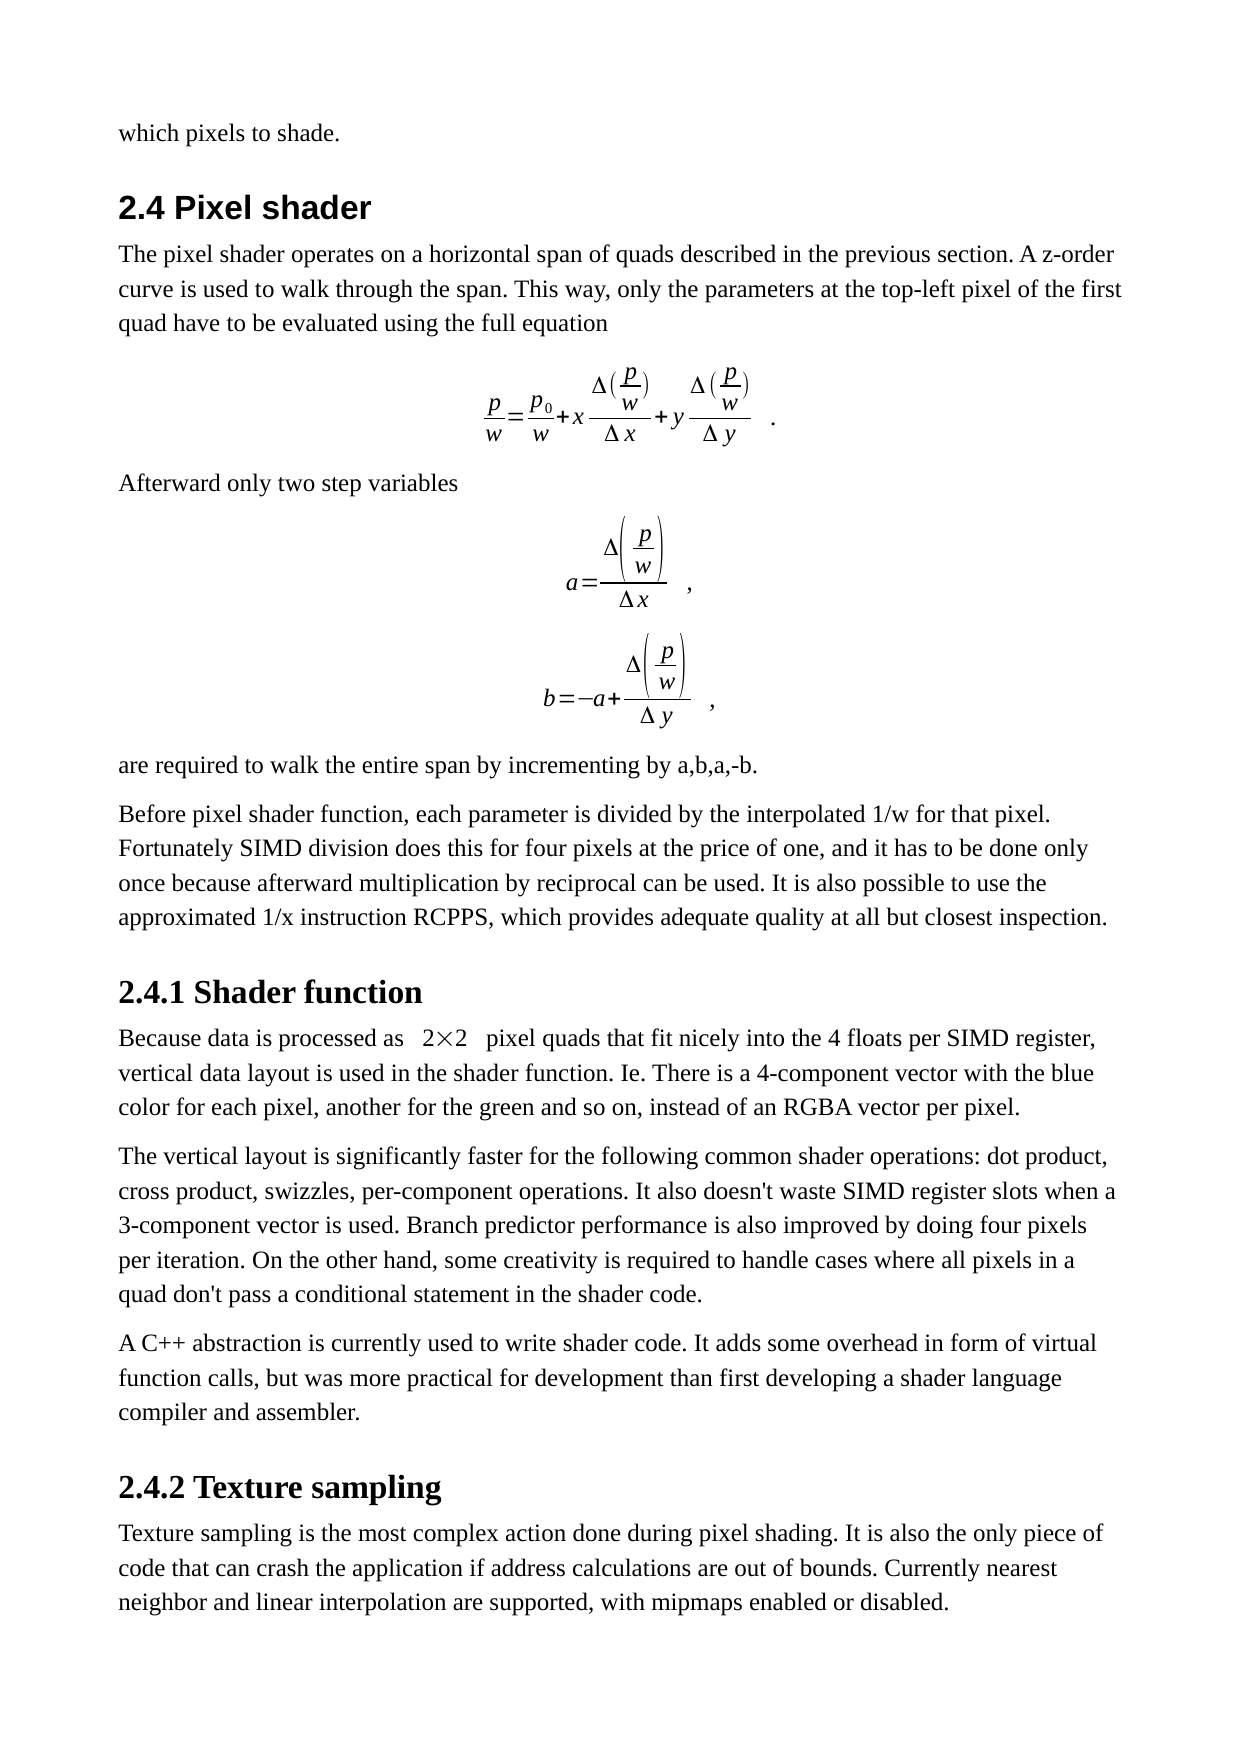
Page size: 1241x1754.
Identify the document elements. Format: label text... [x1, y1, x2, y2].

text which pixels to shade. [118, 118, 1122, 147]
text are required to walk the entire span by incrementing by a,b,a,-b. [118, 750, 1122, 779]
subtitle 2.4 Pixel shader [118, 188, 1122, 227]
text , [118, 633, 1122, 729]
subtitle 2.4.1 Shader function [118, 972, 1122, 1011]
text . [118, 357, 1122, 447]
text , [118, 517, 1122, 613]
text The pixel shader operates on a horizontal span of quads described in the previous section. A z-order curve is used to walk through the span. This way, only the parameters at the top-left pixel of the first quad have to be evaluated using the full equation [118, 239, 1122, 337]
text Because data is processed aspixel quads that fit nicely into the 4 floats per SIMD register, vertical data layout is used in the shader function. Ie. There is a 4-component vector with the blue color for each pixel, another for the green and so on, instead of an RGBA vector per pixel. [118, 1023, 1122, 1121]
text The vertical layout is significantly faster for the following common shader operations: dot product, cross product, swizzles, per-component operations. It also doesn't waste SIMD register slots when a 3-component vector is used. Branch predictor performance is also improved by doing four pixels per iteration. On the other hand, some creativity is required to handle cases where all pixels in a quad don't pass a conditional statement in the shader code. [118, 1141, 1122, 1308]
text Texture sampling is the most complex action done during pixel shading. It is also the only piece of code that can crash the application if address calculations are out of bounds. Currently nearest neighbor and linear interpolation are supported, with mipmaps enabled or disabled. [118, 1518, 1122, 1616]
text Before pixel shader function, each parameter is divided by the interpolated 1/w for that pixel. Fortunately SIMD division does this for four pixels at the price of one, and it has to be done only once because afterward multiplication by reciprocal can be used. It is also possible to use the approximated 1/x instruction RCPPS, which provides adequate quality at all but closest inspection. [118, 799, 1122, 931]
text Afterward only two step variables [118, 468, 1122, 496]
text A C++ abstraction is currently used to write shader code. It adds some overhead in form of virtual function calls, but was more practical for development than first developing a shader language compiler and assembler. [118, 1328, 1122, 1426]
subtitle 2.4.2 Texture sampling [118, 1467, 1122, 1506]
